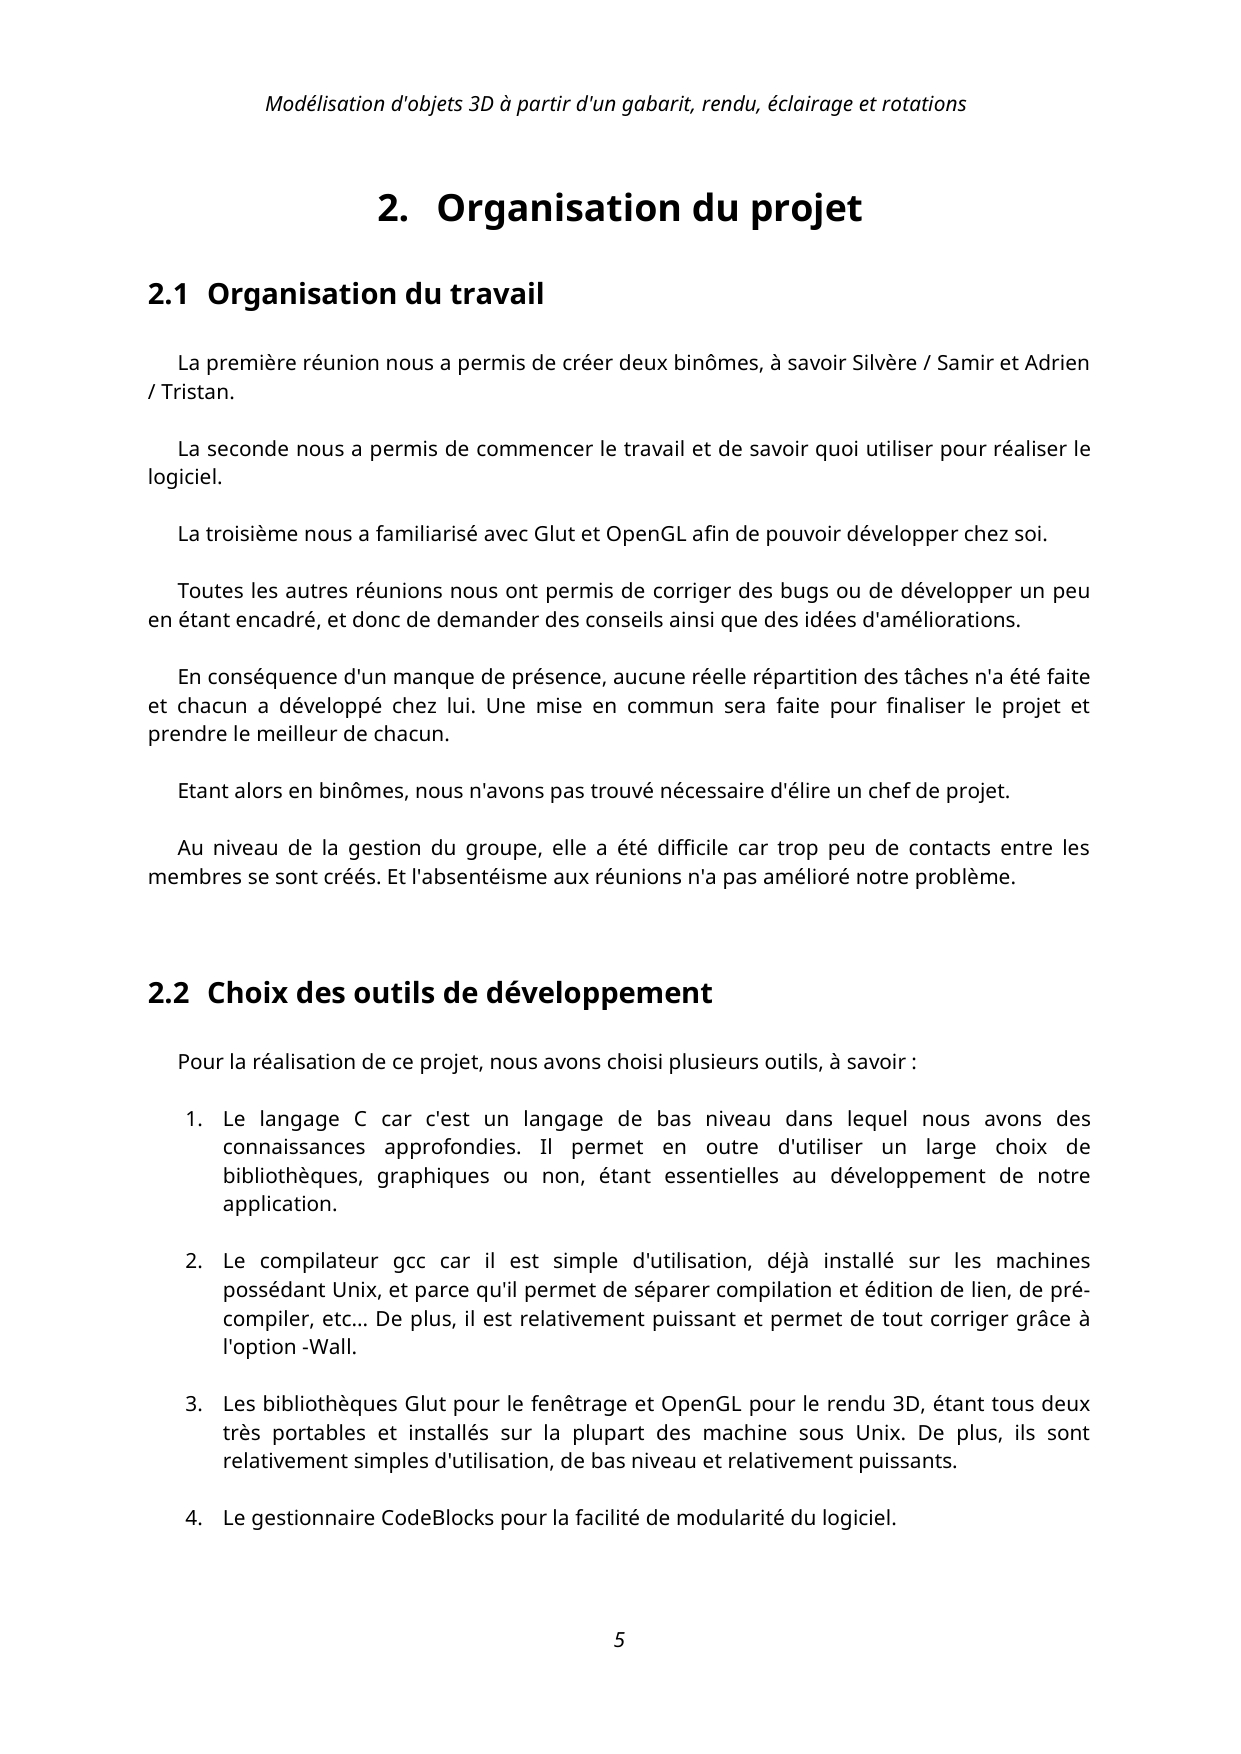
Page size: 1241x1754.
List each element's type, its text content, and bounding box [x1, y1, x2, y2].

list Le compilateur gcc car il est simple d'utilisation, déjà installé sur les machines possédant Unix, et parce qu'il permet de séparer compilation et édition de lien, de pré-compiler, etc... De plus, il est relativement puissant et permet de tout corriger grâce à l'option -Wall. [185, 1246, 1092, 1361]
text Toutes les autres réunions nous ont permis de corriger des bugs ou de développer un peu en étant encadré, et donc de demander des conseils ainsi que des idées d'améliorations. [148, 576, 1092, 633]
text La première réunion nous a permis de créer deux binômes, à savoir Silvère / Samir et Adrien / Tristan. [148, 348, 1092, 405]
text Etant alors en binômes, nous n'avons pas trouvé nécessaire d'élire un chef de projet. [148, 776, 1092, 805]
text Au niveau de la gestion du groupe, elle a été difficile car trop peu de contacts entre les membres se sont créés. Et l'absentéisme aux réunions n'a pas amélioré notre problème. [148, 833, 1092, 890]
text La seconde nous a permis de commencer le travail et de savoir quoi utiliser pour réaliser le logiciel. [148, 434, 1092, 491]
subtitle Organisation du projet [148, 181, 1092, 232]
list Le langage C car c'est un langage de bas niveau dans lequel nous avons des connaissances approfondies. Il permet en outre d'utiliser un large choix de bibliothèques, graphiques ou non, étant essentielles au développement de notre application. [185, 1104, 1092, 1218]
list Les bibliothèques Glut pour le fenêtrage et OpenGL pour le rendu 3D, étant tous deux très portables et installés sur la plupart des machine sous Unix. De plus, ils sont relativement simples d'utilisation, de bas niveau et relativement puissants. [185, 1389, 1092, 1475]
subtitle Organisation du travail [148, 274, 1092, 313]
text Pour la réalisation de ce projet, nous avons choisi plusieurs outils, à savoir : [148, 1047, 1092, 1075]
list Le gestionnaire CodeBlocks pour la facilité de modularité du logiciel. [185, 1503, 1092, 1532]
text La troisième nous a familiarisé avec Glut et OpenGL afin de pouvoir développer chez soi. [148, 519, 1092, 548]
text En conséquence d'un manque de présence, aucune réelle répartition des tâches n'a été faite et chacun a développé chez lui. Une mise en commun sera faite pour finaliser le projet et prendre le meilleur de chacun. [148, 662, 1092, 748]
subtitle Choix des outils de développement [148, 972, 1092, 1012]
